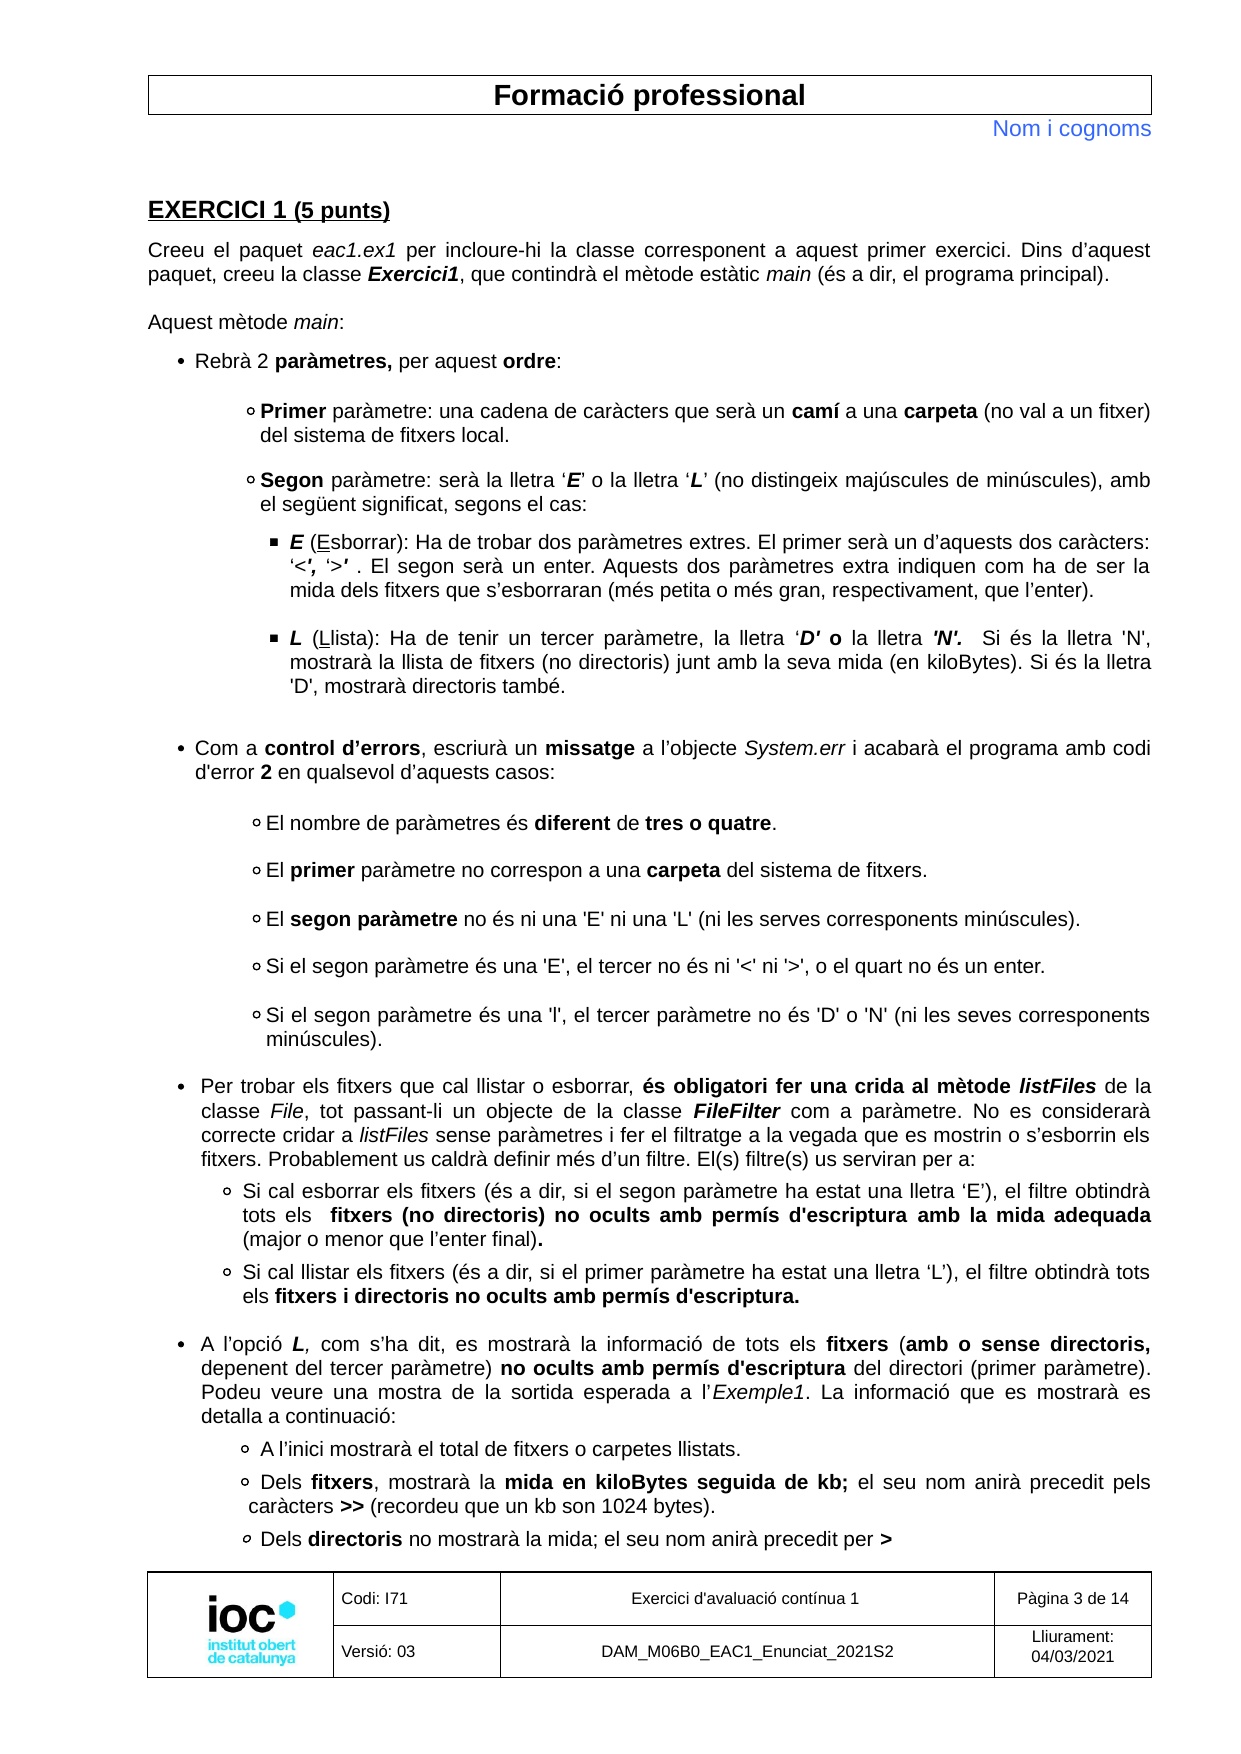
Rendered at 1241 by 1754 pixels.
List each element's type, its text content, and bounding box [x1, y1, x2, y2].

text Creeu el paquet eac1.ex1 per incloure-hi la classe corresponent a aquest primer exercici. Dins d’aquest paquet, creeu la classe Exercici1, que contindrà el mètode estàtic main (és a dir, el programa principal). [148, 238, 1151, 286]
list El primer paràmetre no correspon a una carpeta del sistema de fitxers. [248, 858, 1151, 882]
list Per trobar els fitxers que cal llistar o esborrar, és obligatori fer una crida al mètode listFiles de la classe File, tot passant-li un objecte de la classe FileFilter com a paràmetre. No es considerarà correcte cridar a listFiles sense paràmetres i fer el filtratge a la vegada que es mostrin o s’esborrin els fitxers. Probablement us caldrà definir més d’un filtre. El(s) filtre(s) us serviran per a: [177, 1074, 1151, 1170]
list Si el segon paràmetre és una 'l', el tercer paràmetre no és 'D' o 'N' (ni les seves corresponents minúscules). [248, 1002, 1151, 1050]
list Si cal llistar els fitxers (és a dir, si el primer paràmetre ha estat una lletra ‘L’), el filtre obtindrà tots els fitxers i directoris no ocults amb permís d'escriptura. [218, 1260, 1151, 1308]
list Si el segon paràmetre és una 'E', el tercer no és ni '<' ni '>', o el quart no és un enter. [248, 954, 1151, 978]
text EXERCICI 1 (5 punts) [148, 195, 1151, 224]
list A l’opció L, com s’ha dit, es mostrarà la informació de tots els fitxers (amb o sense directoris, depenent del tercer paràmetre) no ocults amb permís d'escriptura del directori (primer paràmetre). Podeu veure una mostra de la sortida esperada a l’Exemple1. La informació que es mostrarà es detalla a continuació: [177, 1332, 1151, 1428]
list E (Esborrar): Ha de trobar dos paràmetres extres. El primer serà un d’aquests dos caràcters: ‘<', ‘>' . El segon serà un enter. Aquests dos paràmetres extra indiquen com ha de ser la mida dels fitxers que s’esborraran (més petita o més gran, respectivament, que l’enter). [266, 530, 1151, 602]
list Dels fitxers, mostrarà la mida en kiloBytes seguida de kb; el seu nom anirà precedit pels caràcters >> (recordeu que un kb son 1024 bytes). [236, 1470, 1151, 1518]
list El segon paràmetre no és ni una 'E' ni una 'L' (ni les serves corresponents minúscules). [248, 906, 1151, 930]
list A l’inici mostrarà el total de fitxers o carpetes llistats. [236, 1437, 1151, 1461]
list El nombre de paràmetres és diferent de tres o quatre. [248, 810, 1151, 834]
list L (Llista): Ha de tenir un tercer paràmetre, la lletra ‘D' o la lletra 'N'. Si és la lletra 'N', mostrarà la llista de fitxers (no directoris) junt amb la seva mida (en kiloBytes). Si és la lletra 'D', mostrarà directoris també. [266, 626, 1151, 698]
list Segon paràmetre: serà la lletra ‘E’ o la lletra ‘L’ (no distingeix majúscules de minúscules), amb el següent significat, segons el cas: [242, 467, 1151, 515]
list Primer paràmetre: una cadena de caràcters que serà un camí a una carpeta (no val a un fitxer) del sistema de fitxers local. [242, 399, 1151, 447]
list Rebrà 2 paràmetres, per aquest ordre: [177, 349, 1151, 373]
list Si cal esborrar els fitxers (és a dir, si el segon paràmetre ha estat una lletra ‘E’), el filtre obtindrà tots els fitxers (no directoris) no ocults amb permís d'escriptura amb la mida adequada (major o menor que l’enter final). [218, 1179, 1151, 1251]
list Com a control d’errors, escriurà un missatge a l’objecte System.err i acabarà el programa amb codi d'error 2 en qualsevol d’aquests casos: [177, 736, 1151, 784]
picture [195, 1581, 309, 1677]
text Aquest mètode main: [148, 310, 1151, 334]
list Dels directoris no mostrarà la mida; el seu nom anirà precedit per > [236, 1527, 1151, 1551]
